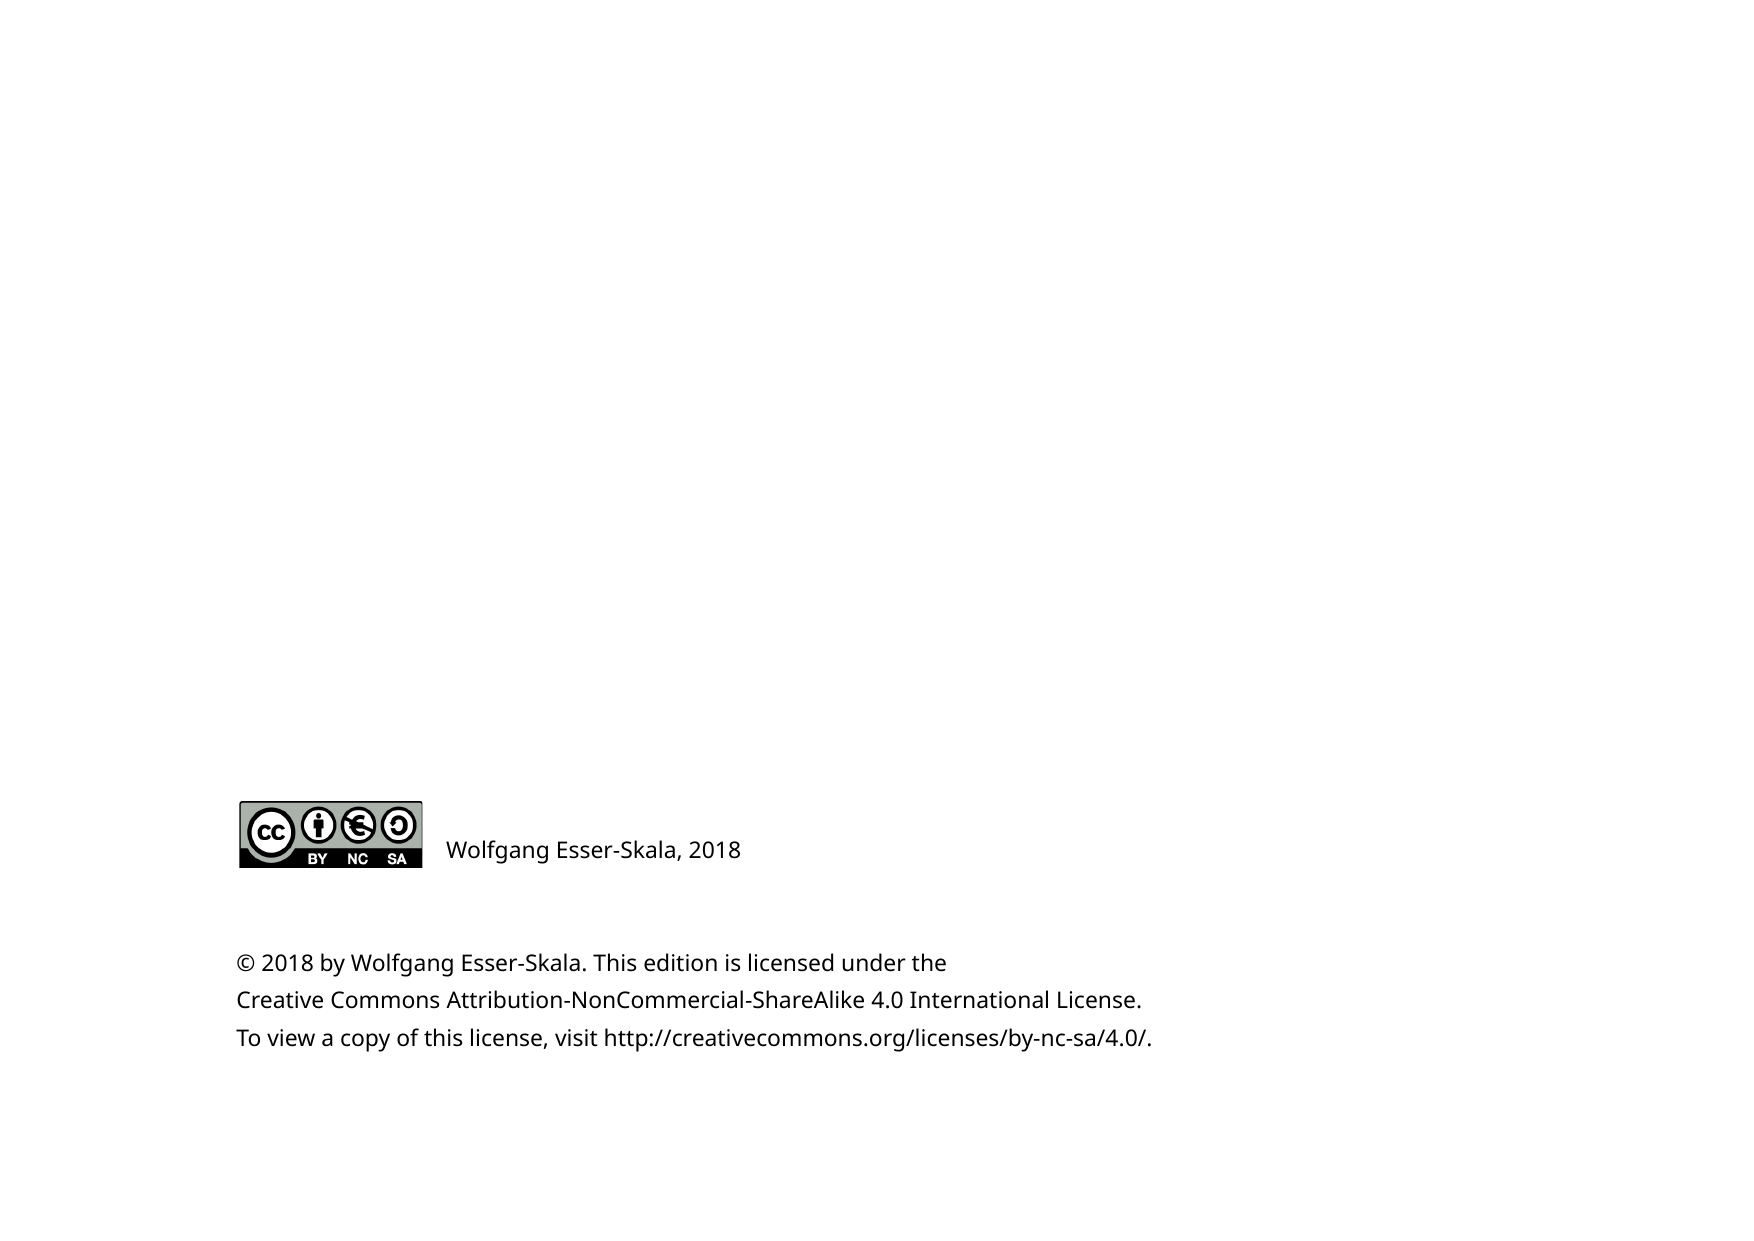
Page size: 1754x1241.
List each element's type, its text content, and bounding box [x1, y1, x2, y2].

text Wolfgang Esser-Skala, 2018 [423, 834, 1636, 865]
picture [239, 801, 423, 868]
text © 2018 by Wolfgang Esser-Skala. This edition is licensed under the Creative Commons Attribution-NonCommercial-ShareAlike 4.0 International License. To view a copy of this license, visit http://creativecommons.org/licenses/by-nc-sa/4.0/. [236, 946, 1636, 1053]
